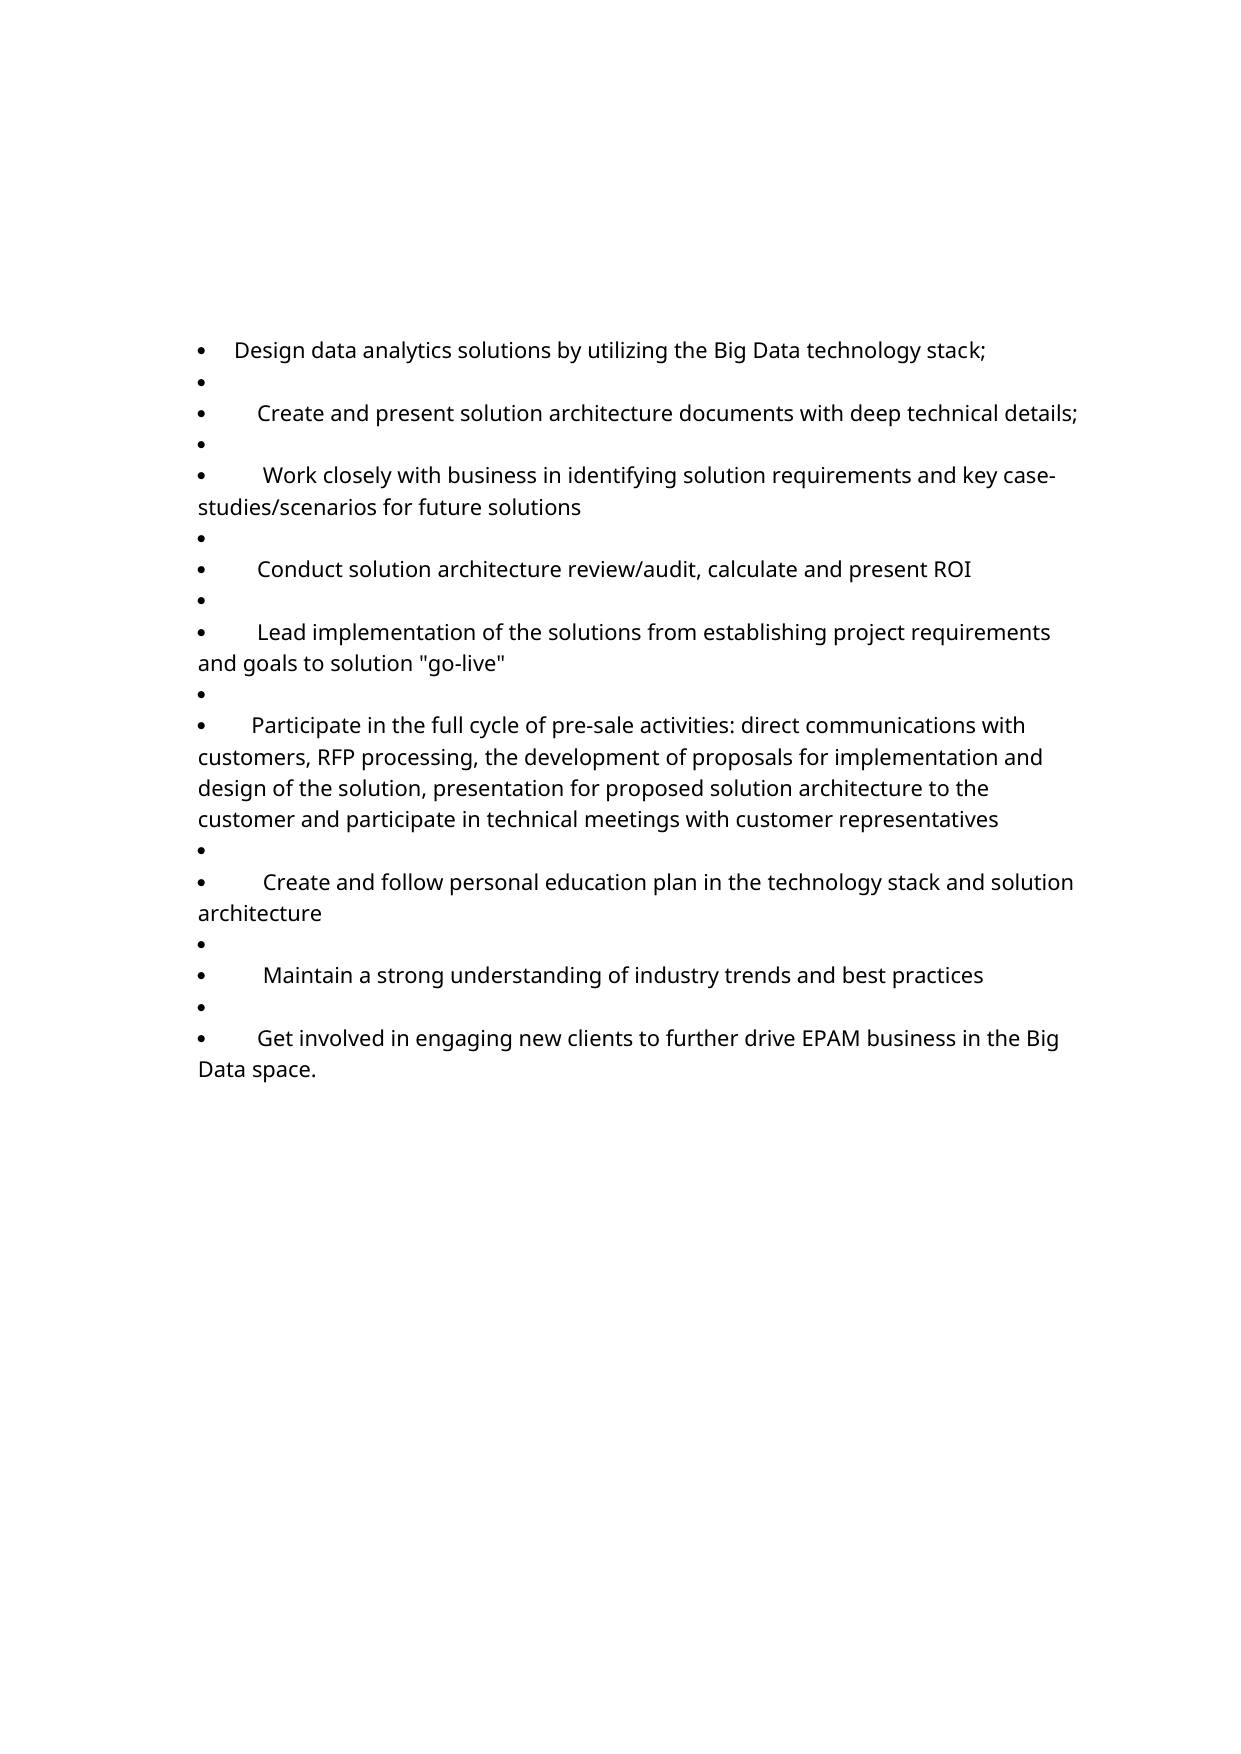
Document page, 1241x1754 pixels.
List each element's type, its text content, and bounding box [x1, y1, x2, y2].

list Create and present solution architecture documents with deep technical details; [198, 396, 1093, 428]
list Get involved in engaging new clients to further drive EPAM business in the Big Data space. [198, 1021, 1093, 1084]
list Conduct solution architecture review/audit, calculate and present ROI [198, 553, 1093, 584]
list Maintain a strong understanding of industry trends and best practices [198, 959, 1093, 990]
list Participate in the full cycle of pre-sale activities: direct communications with customers, RFP processing, the development of proposals for implementation and design of the solution, presentation for proposed solution architecture to the customer and participate in technical meetings with customer representatives [198, 709, 1093, 834]
list Work closely with business in identifying solution requirements and key case-studies/scenarios for future solutions [198, 459, 1093, 521]
list Create and follow personal education plan in the technology stack and solution architecture [198, 865, 1093, 928]
list Lead implementation of the solutions from establishing project requirements and goals to solution "go-live" [198, 615, 1093, 678]
list Design data analytics solutions by utilizing the Big Data technology stack; [198, 334, 1093, 365]
